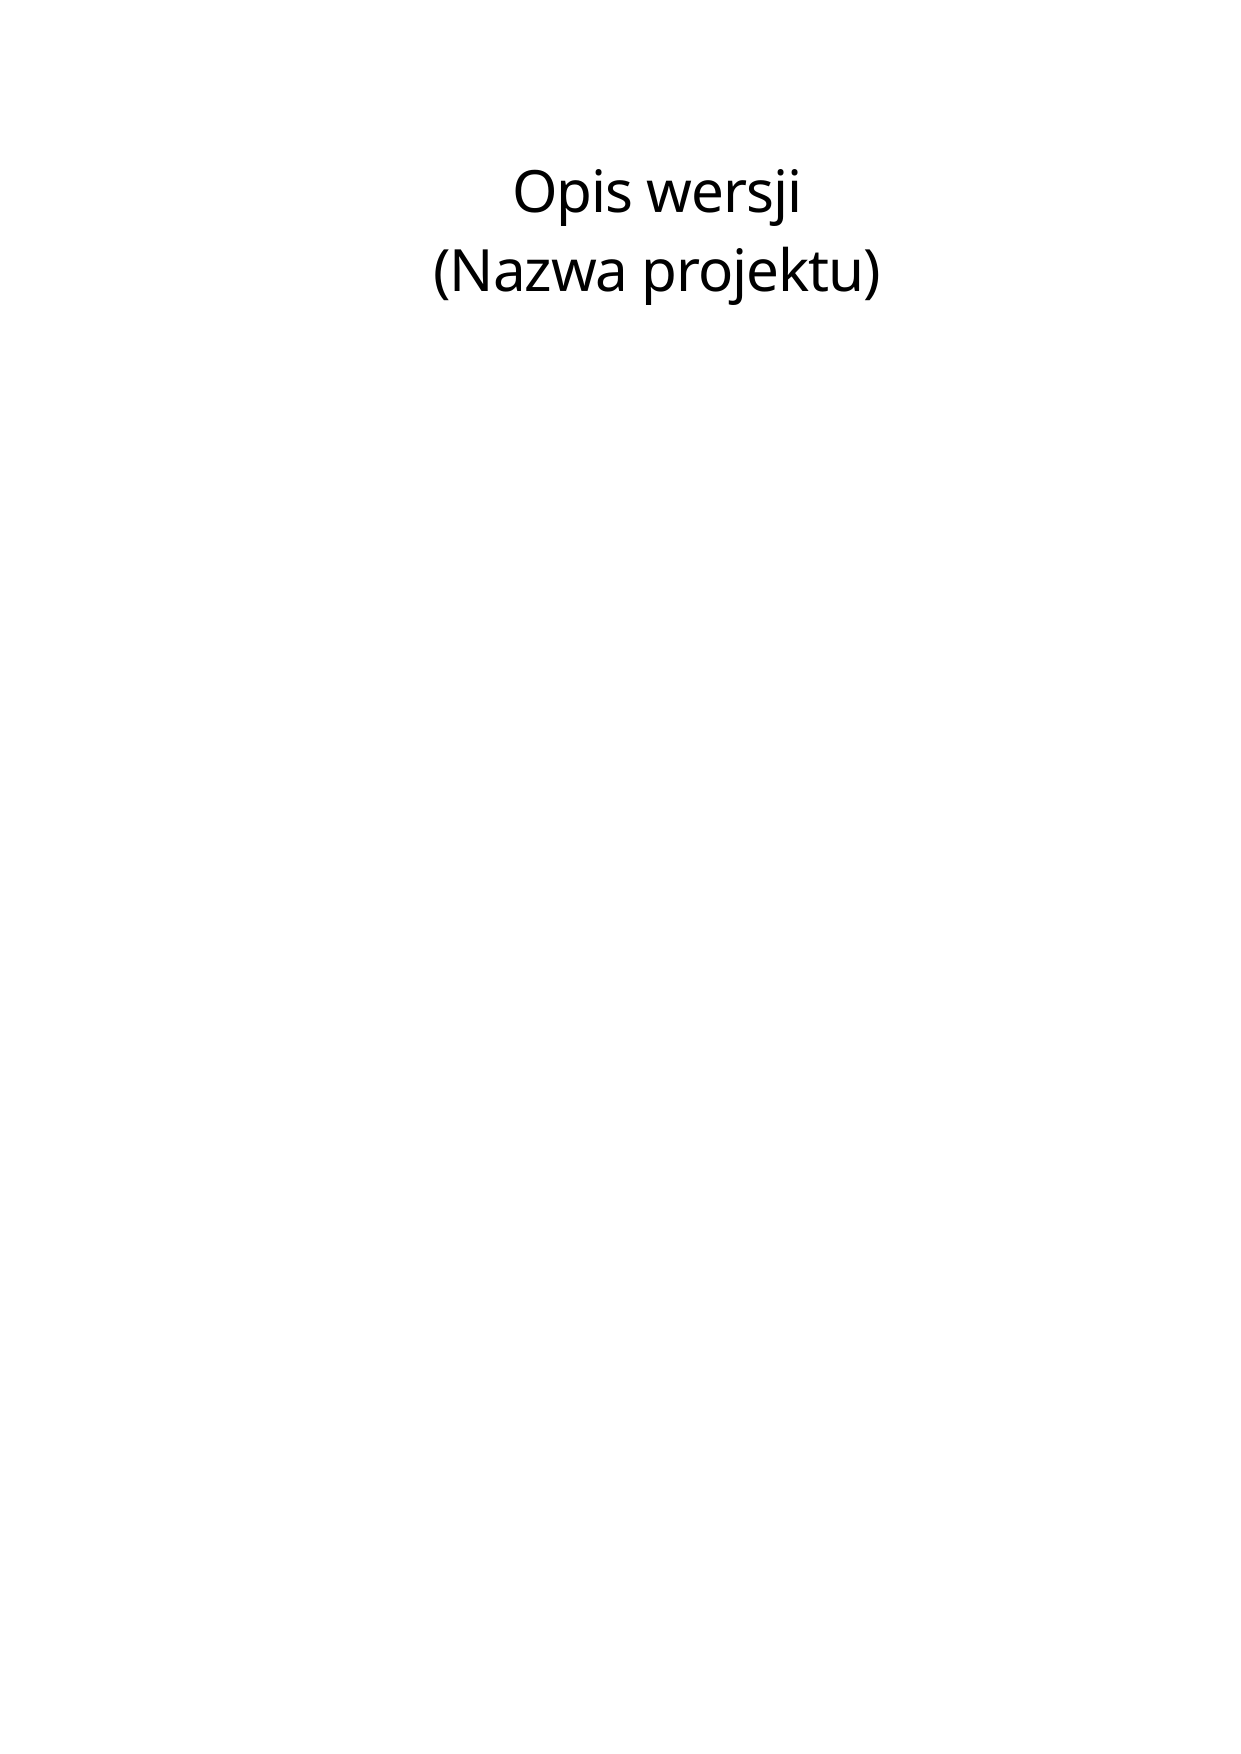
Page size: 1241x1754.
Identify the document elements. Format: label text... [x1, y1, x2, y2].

text Opis wersji [225, 150, 1090, 229]
text (Nazwa projektu) [225, 229, 1090, 309]
